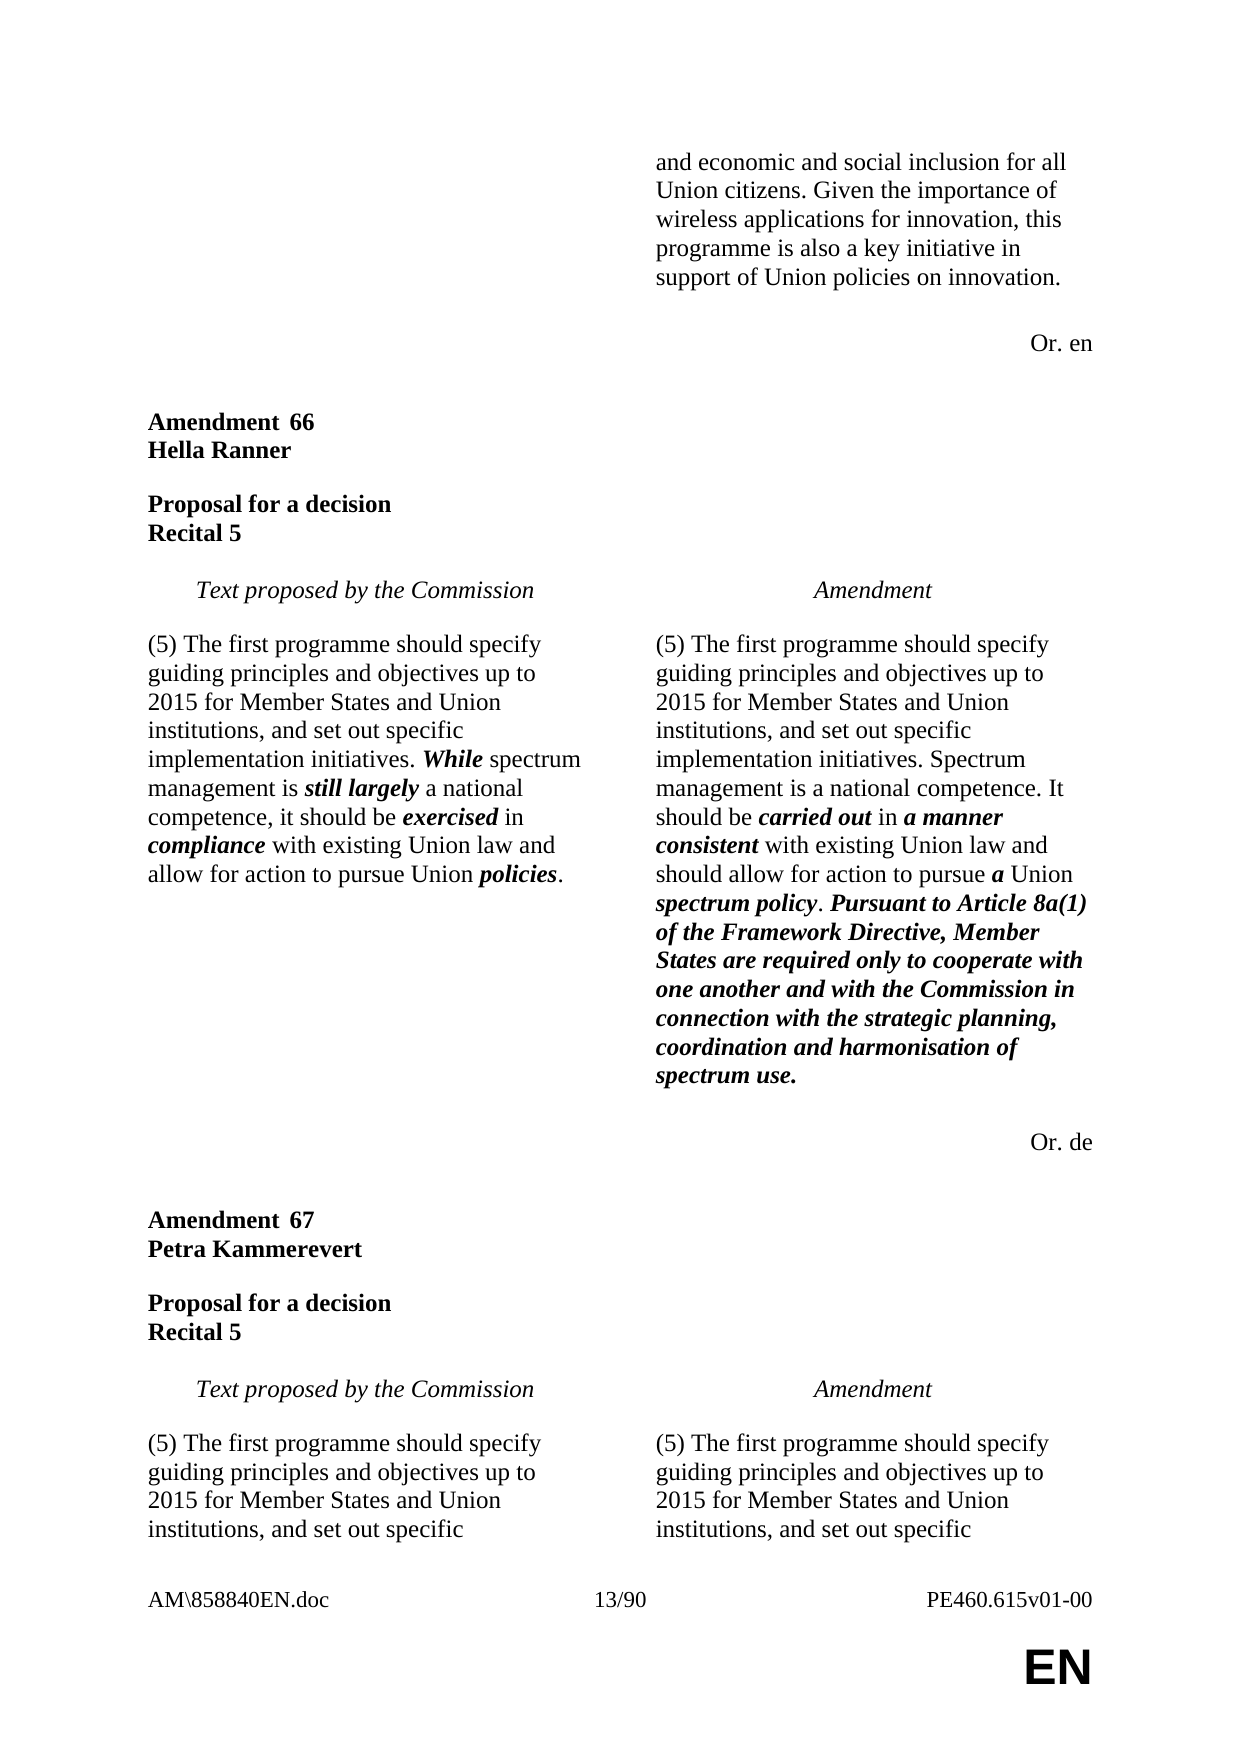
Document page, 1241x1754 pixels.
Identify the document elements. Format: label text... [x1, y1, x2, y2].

text <DocAmend>Proposal for a decision</DocAmend> [148, 489, 1093, 518]
table_cell Amendment [620, 576, 1128, 629]
text Or. <Original>{DE}de</Original> [148, 1127, 1093, 1156]
text <Amend>Amendment <NumAm>66</NumAm> [148, 407, 1093, 436]
table_cell (5) The first programme should specify guiding principles and objectives up to 2015 for Member States and Union institutions, and set out specific implementation initiatives. Spectrum management is a national competence. It should be carried out in a manner consistent with existing Union law and should allow for action to pursue a Union spectrum policy. Pursuant to Article 8a(1) of the Framework Directive, Member States are required only to cooperate with one another and with the Commission in connection with the strategic planning, coordination and harmonisation of spectrum use. [620, 629, 1128, 1102]
table_cell and economic and social inclusion for all Union citizens. Given the importance of wireless applications for innovation, this programme is also a key initiative in support of Union policies on innovation. [620, 147, 1128, 303]
table_cell Amendment [620, 1374, 1128, 1428]
text <Amend>Amendment <NumAm>67</NumAm> [148, 1206, 1093, 1234]
table_cell Text proposed by the Commission [112, 576, 620, 629]
table_cell [112, 147, 620, 303]
text <Members>Petra Kammerevert</Members> [148, 1234, 1093, 1263]
text <Members>Hella Ranner</Members> [148, 436, 1093, 464]
table_cell Text proposed by the Commission [112, 1374, 620, 1428]
text Or. <Original>{EN}en</Original> [148, 328, 1093, 357]
table_header [112, 547, 1128, 576]
table_header [112, 1346, 1128, 1374]
table_cell (5) The first programme should specify guiding principles and objectives up to 2015 for Member States and Union institutions, and set out specific implementation initiatives. While spectrum management is still largely a national competence, it should be exercised in compliance with existing Union law and allow for action to pursue Union policies. [112, 629, 620, 1102]
text <Article>Recital 5 </Article> [148, 518, 1093, 547]
table_cell (5) The first programme should specify guiding principles and objectives up to 2015 for Member States and Union institutions, and set out specific [620, 1428, 1128, 1543]
text <DocAmend>Proposal for a decision</DocAmend> [148, 1288, 1093, 1317]
text <Article>Recital 5 </Article> [148, 1317, 1093, 1346]
table_cell (5) The first programme should specify guiding principles and objectives up to 2015 for Member States and Union institutions, and set out specific [112, 1428, 620, 1543]
